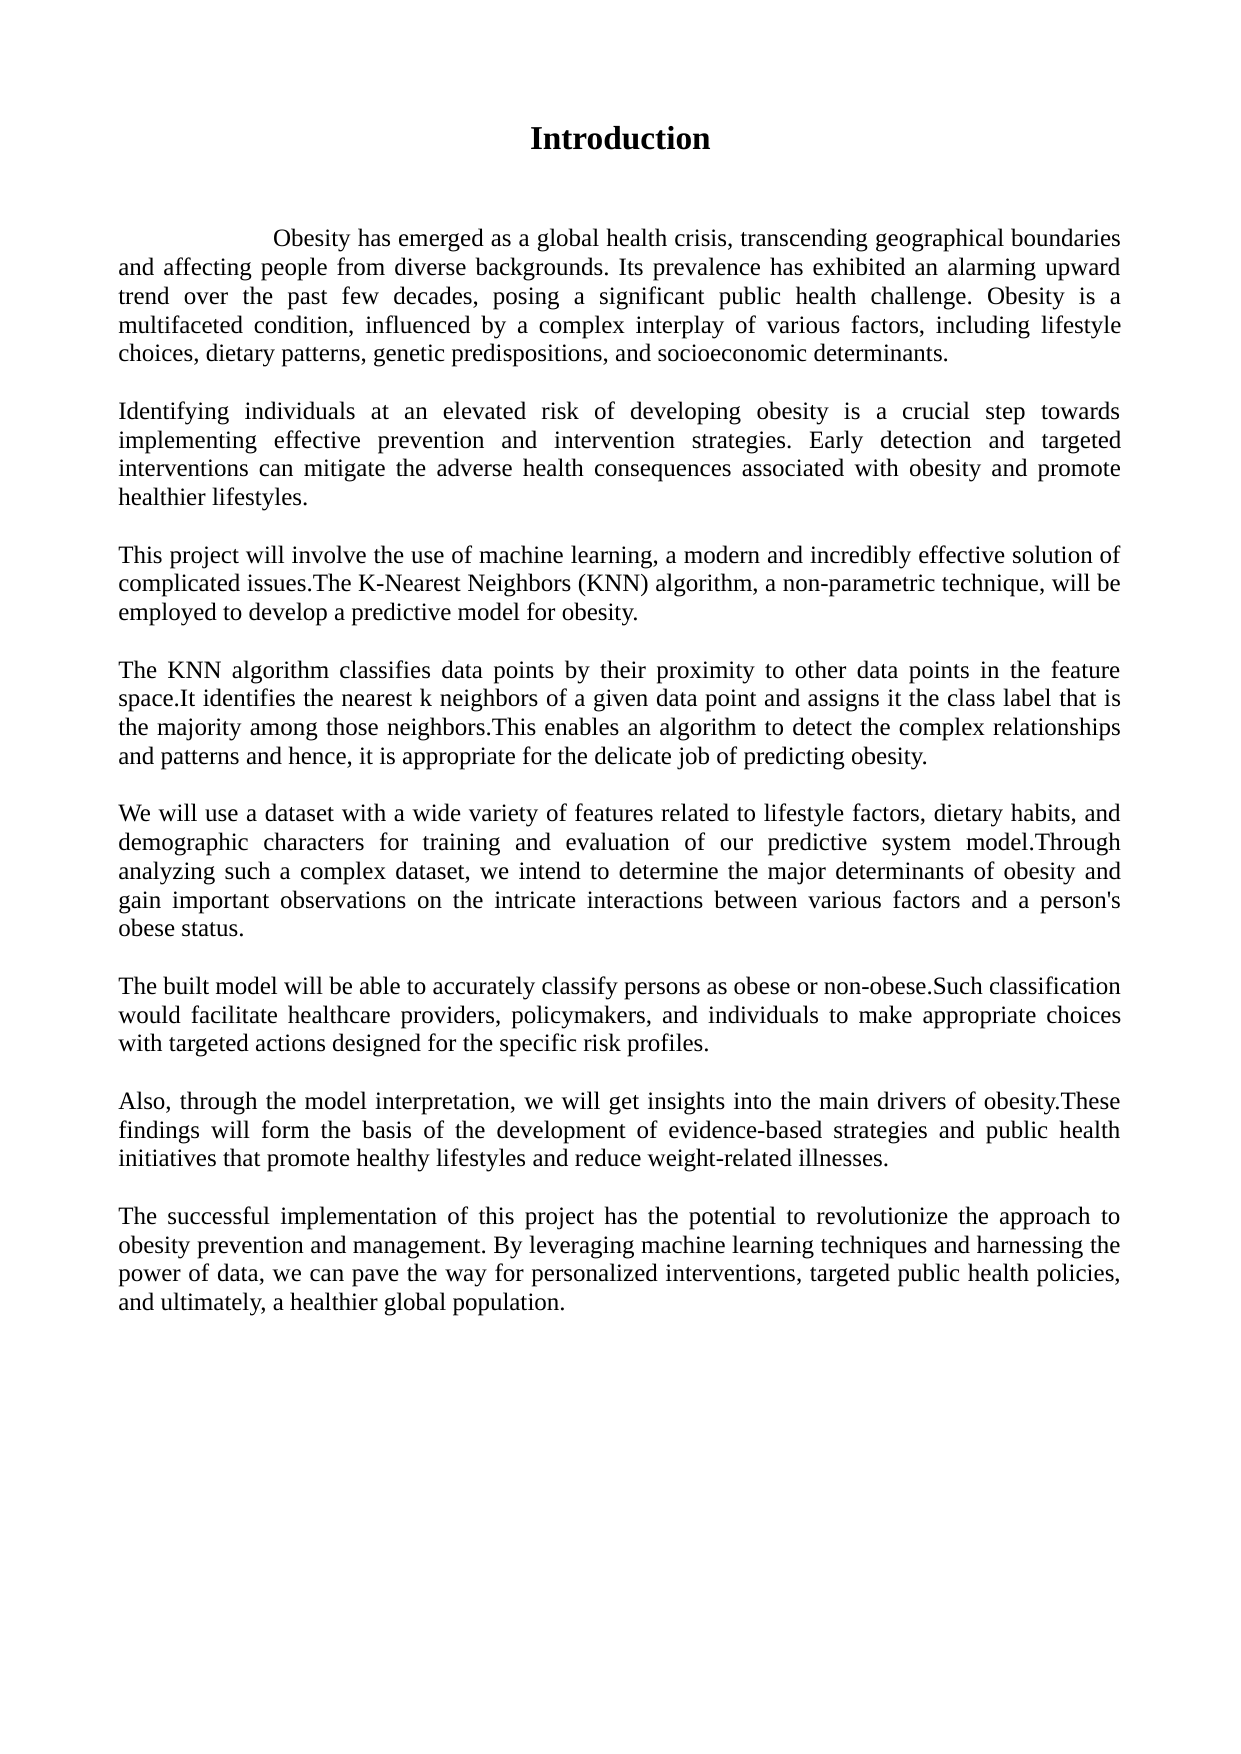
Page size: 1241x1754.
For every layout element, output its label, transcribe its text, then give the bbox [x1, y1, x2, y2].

text We will use a dataset with a wide variety of features related to lifestyle factors, dietary habits, and demographic characters for training and evaluation of our predictive system model.Through analyzing such a complex dataset, we intend to determine the major determinants of obesity and gain important observations on the intricate interactions between various factors and a person's obese status. [118, 798, 1122, 942]
text Identifying individuals at an elevated risk of developing obesity is a crucial step towards implementing effective prevention and intervention strategies. Early detection and targeted interventions can mitigate the adverse health consequences associated with obesity and promote healthier lifestyles. [118, 396, 1122, 511]
text The KNN algorithm classifies data points by their proximity to other data points in the feature space.It identifies the nearest k neighbors of a given data point and assigns it the class label that is the majority among those neighbors.This enables an algorithm to detect the complex relationships and patterns and hence, it is appropriate for the delicate job of predicting obesity. [118, 655, 1122, 770]
text The built model will be able to accurately classify persons as obese or non-obese.Such classification would facilitate healthcare providers, policymakers, and individuals to make appropriate choices with targeted actions designed for the specific risk profiles. [118, 971, 1122, 1057]
text Also, through the model interpretation, we will get insights into the main drivers of obesity.These findings will form the basis of the development of evidence-based strategies and public health initiatives that promote healthy lifestyles and reduce weight-related illnesses. [118, 1086, 1122, 1172]
text Introduction [118, 118, 1122, 156]
text Obesity has emerged as a global health crisis, transcending geographical boundaries and affecting people from diverse backgrounds. Its prevalence has exhibited an alarming upward trend over the past few decades, posing a significant public health challenge. Obesity is a multifaceted condition, influenced by a complex interplay of various factors, including lifestyle choices, dietary patterns, genetic predispositions, and socioeconomic determinants. [118, 223, 1122, 367]
text The successful implementation of this project has the potential to revolutionize the approach to obesity prevention and management. By leveraging machine learning techniques and harnessing the power of data, we can pave the way for personalized interventions, targeted public health policies, and ultimately, a healthier global population. [118, 1201, 1122, 1316]
text This project will involve the use of machine learning, a modern and incredibly effective solution of complicated issues.The K-Nearest Neighbors (KNN) algorithm, a non-parametric technique, will be employed to develop a predictive model for obesity. [118, 540, 1122, 626]
